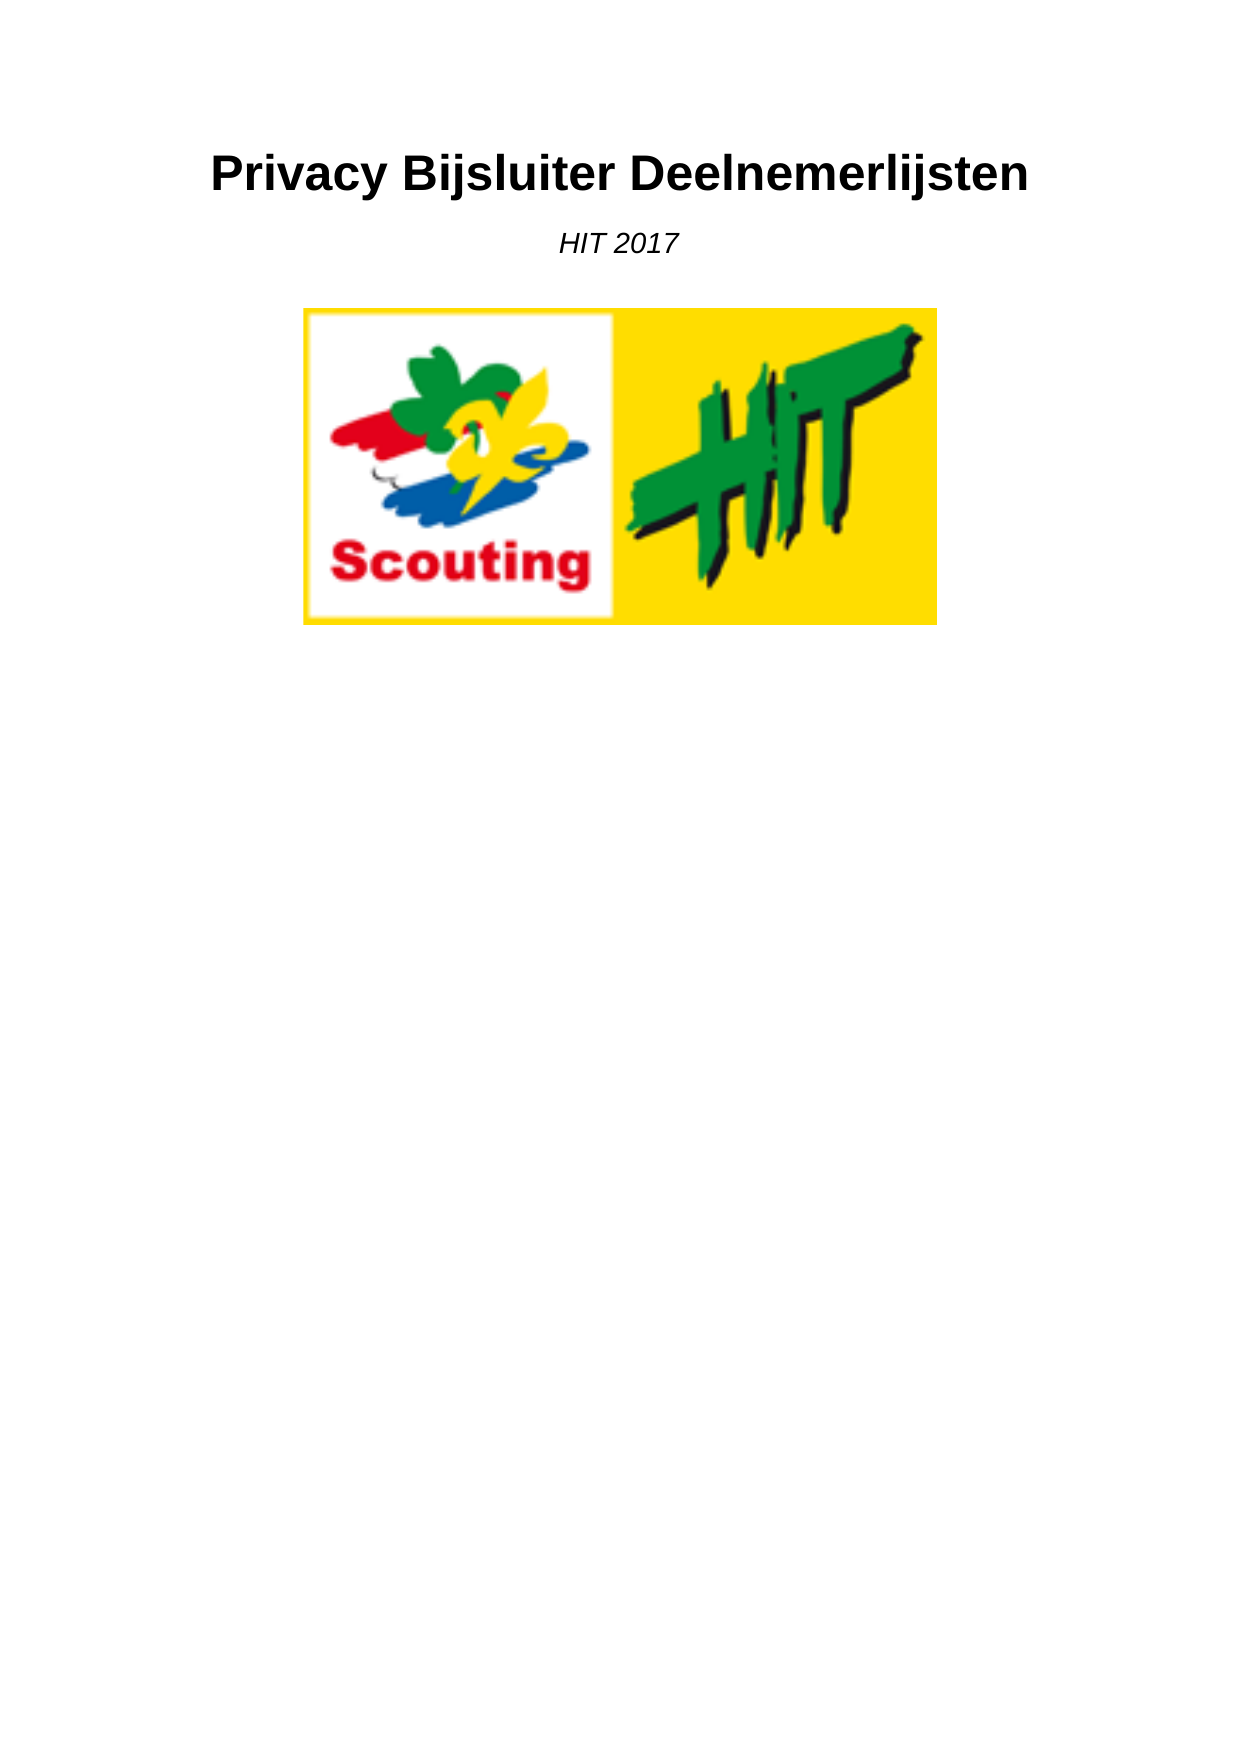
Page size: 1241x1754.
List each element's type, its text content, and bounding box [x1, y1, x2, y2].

subtitle HIT 2017 [118, 226, 1122, 259]
title Privacy Bijsluiter Deelnemerlijsten [118, 143, 1122, 201]
picture [303, 308, 937, 625]
